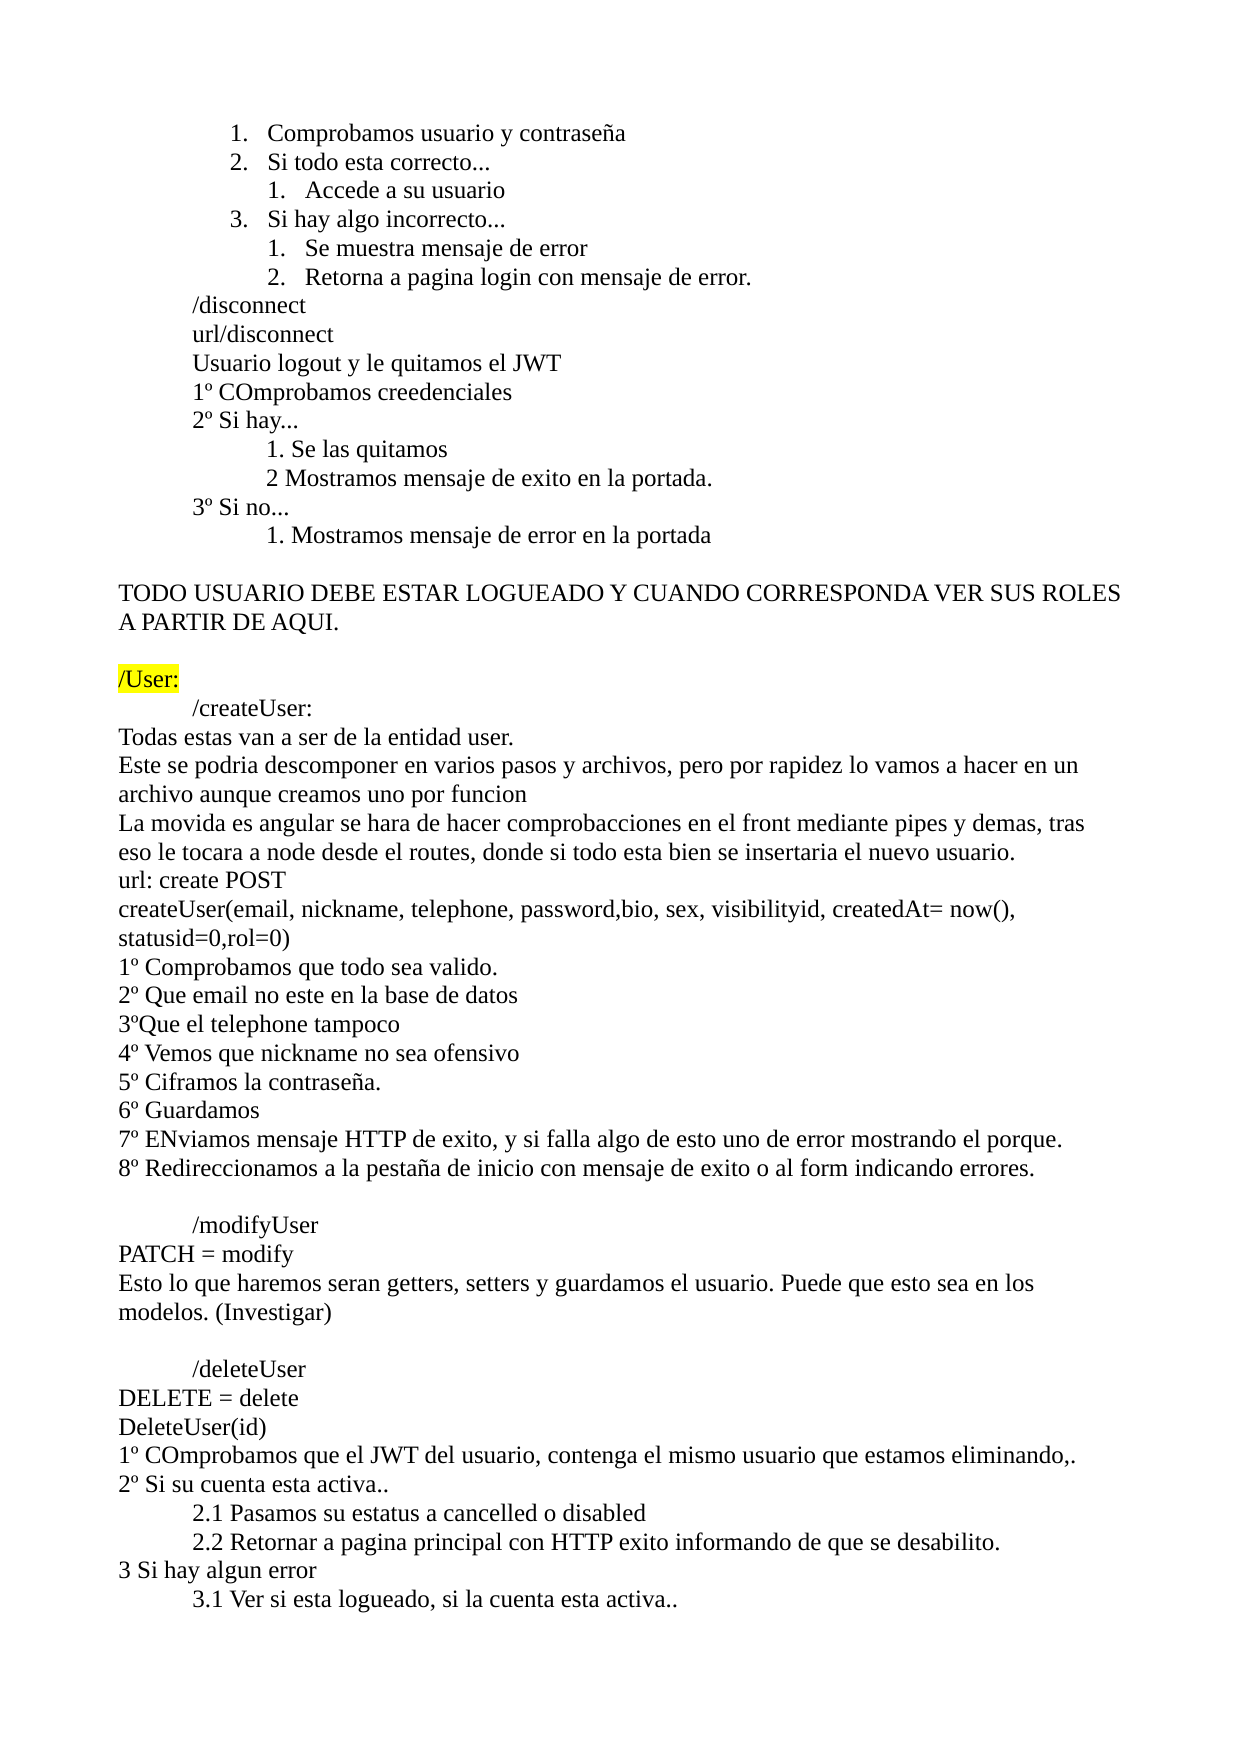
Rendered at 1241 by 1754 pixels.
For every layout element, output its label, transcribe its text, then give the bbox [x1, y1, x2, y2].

text 3 Si hay algun error [118, 1556, 1122, 1584]
text 8º Redireccionamos a la pestaña de inicio con mensaje de exito o al form indicando errores. [118, 1153, 1122, 1182]
text url/disconnect [118, 319, 1122, 348]
text 1. Se las quitamos [118, 434, 1122, 463]
text 1º COmprobamos creedenciales [118, 377, 1122, 406]
text 4º Vemos que nickname no sea ofensivo [118, 1038, 1122, 1067]
text 1. Mostramos mensaje de error en la portada [118, 521, 1122, 549]
text 3º Si no... [118, 492, 1122, 521]
text 1º COmprobamos que el JWT del usuario, contenga el mismo usuario que estamos eliminando,. [118, 1441, 1122, 1469]
text /deleteUser [118, 1354, 1122, 1383]
text 7º ENviamos mensaje HTTP de exito, y si falla algo de esto uno de error mostrando el porque. [118, 1124, 1122, 1153]
text Esto lo que haremos seran getters, setters y guardamos el usuario. Puede que esto sea en los modelos. (Investigar) [118, 1268, 1122, 1326]
text url: create POST [118, 866, 1122, 894]
text 2.1 Pasamos su estatus a cancelled o disabled [118, 1498, 1122, 1527]
text PATCH = modify [118, 1239, 1122, 1268]
list Comprobamos usuario y contraseña [229, 118, 1122, 147]
text /disconnect [118, 291, 1122, 319]
text /User: [118, 664, 1122, 693]
text 3.1 Ver si esta logueado, si la cuenta esta activa.. [118, 1584, 1122, 1613]
text Todas estas van a ser de la entidad user. [118, 722, 1122, 751]
text 2º Si su cuenta esta activa.. [118, 1469, 1122, 1498]
text /modifyUser [118, 1211, 1122, 1239]
list Accede a su usuario [267, 176, 1122, 204]
list Se muestra mensaje de error [267, 233, 1122, 262]
text Usuario logout y le quitamos el JWT [118, 348, 1122, 377]
list Si hay algo incorrecto... [229, 204, 1122, 233]
text /createUser: [118, 693, 1122, 722]
text 3ºQue el telephone tampoco [118, 1009, 1122, 1038]
text 1º Comprobamos que todo sea valido. [118, 952, 1122, 981]
text 6º Guardamos [118, 1096, 1122, 1124]
text 2.2 Retornar a pagina principal con HTTP exito informando de que se desabilito. [118, 1527, 1122, 1556]
text Este se podria descomponer en varios pasos y archivos, pero por rapidez lo vamos a hacer en un archivo aunque creamos uno por funcion [118, 751, 1122, 808]
text 2º Que email no este en la base de datos [118, 981, 1122, 1009]
text DELETE = delete [118, 1383, 1122, 1412]
list Si todo esta correcto... [229, 147, 1122, 176]
text DeleteUser(id) [118, 1412, 1122, 1441]
text createUser(email, nickname, telephone, password,bio, sex, visibilityid, createdAt= now(), statusid=0,rol=0) [118, 894, 1122, 952]
text La movida es angular se hara de hacer comprobacciones en el front mediante pipes y demas, tras eso le tocara a node desde el routes, donde si todo esta bien se insertaria el nuevo usuario. [118, 808, 1122, 866]
text 5º Ciframos la contraseña. [118, 1067, 1122, 1096]
text 2º Si hay... [118, 406, 1122, 434]
list Retorna a pagina login con mensaje de error. [267, 262, 1122, 291]
text 2 Mostramos mensaje de exito en la portada. [118, 463, 1122, 492]
text TODO USUARIO DEBE ESTAR LOGUEADO Y CUANDO CORRESPONDA VER SUS ROLES A PARTIR DE AQUI. [118, 578, 1122, 636]
